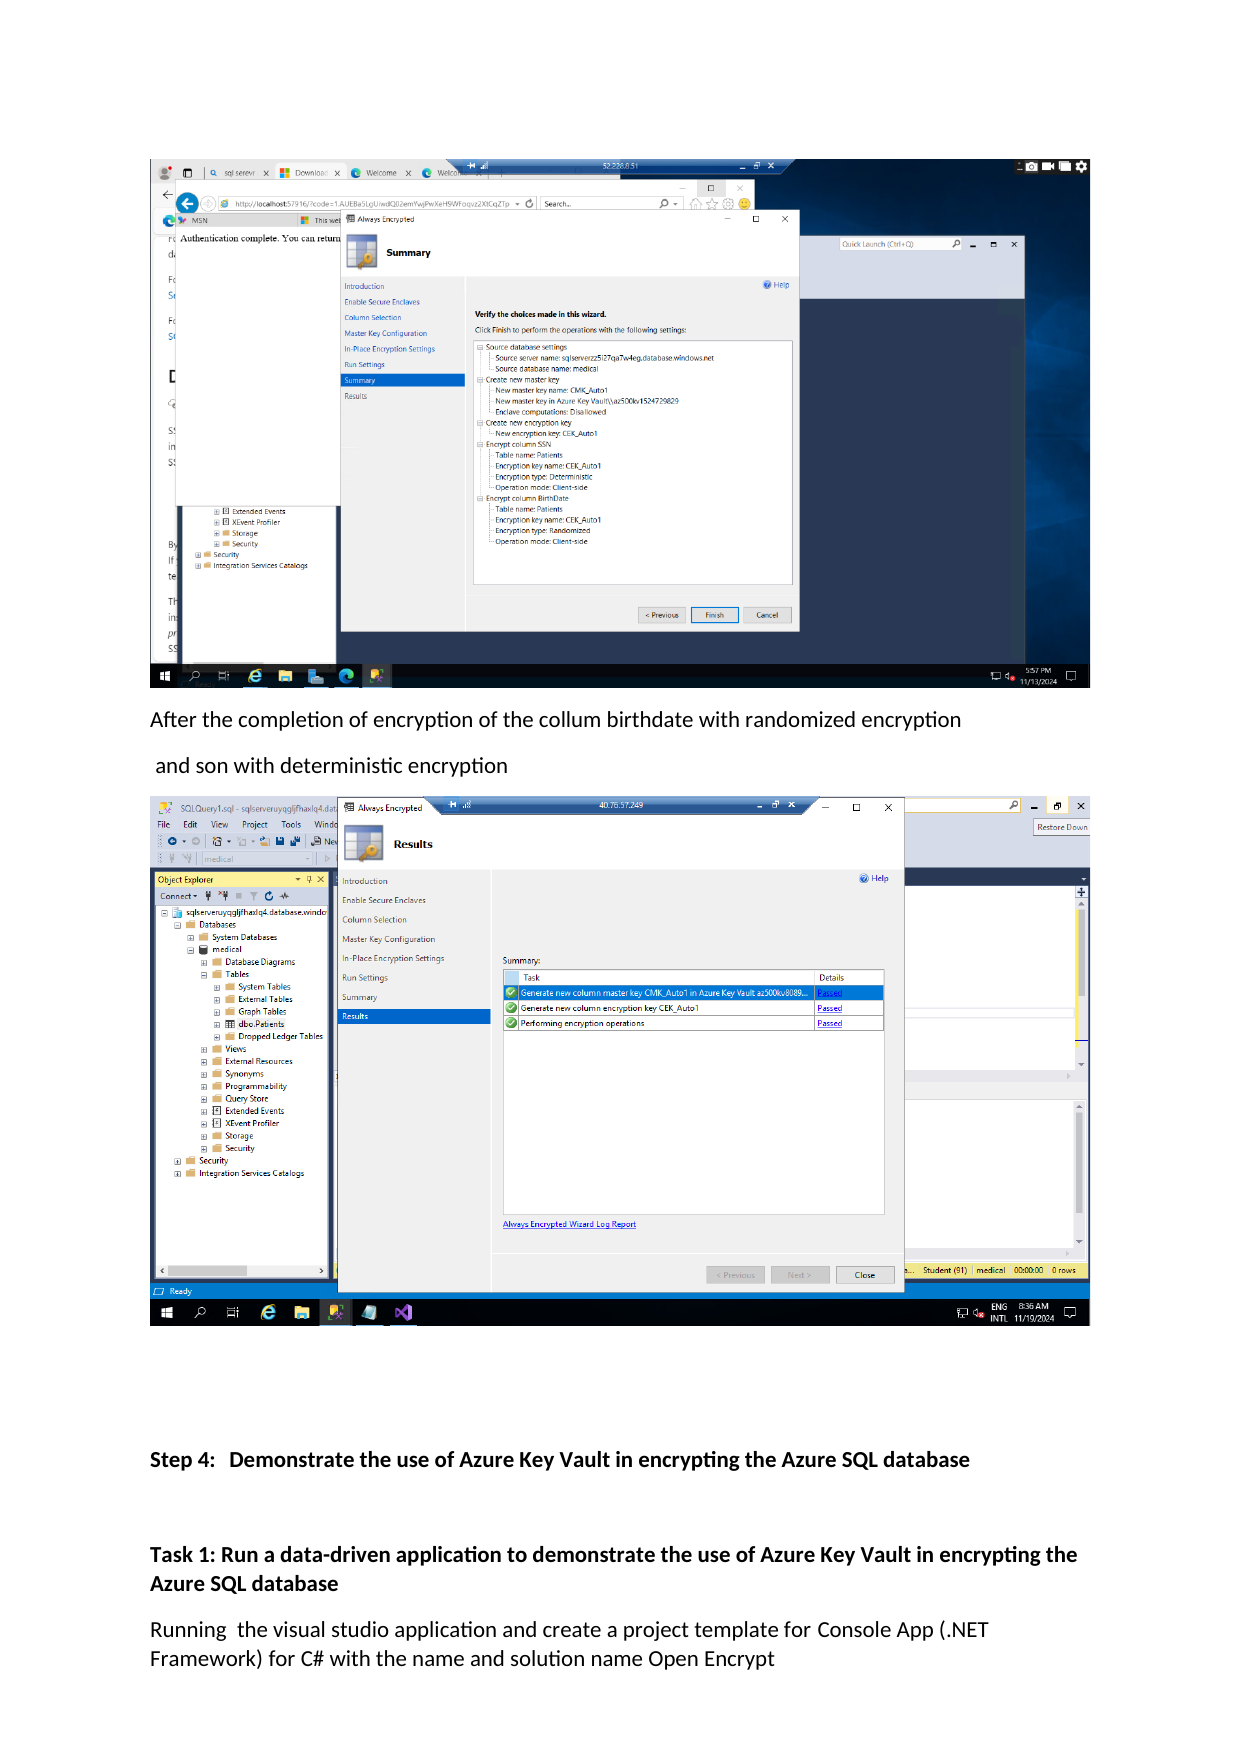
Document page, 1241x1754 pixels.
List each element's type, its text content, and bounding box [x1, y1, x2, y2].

text After the completion of encryption of the collum birthdate with randomized encryption [150, 706, 1090, 733]
text Task 1: Run a data-driven application to demonstrate the use of Azure Key Vault in encrypting the Azure SQL database [150, 1540, 1090, 1597]
text Step 4: Demonstrate the use of Azure Key Vault in encrypting the Azure SQL database [150, 1434, 1090, 1477]
text and son with deterministic encryption [150, 751, 1090, 779]
text Running the visual studio application and create a project template for Console App (.NET Framework) for C# with the name and solution name Open Encrypt [150, 1615, 1090, 1672]
